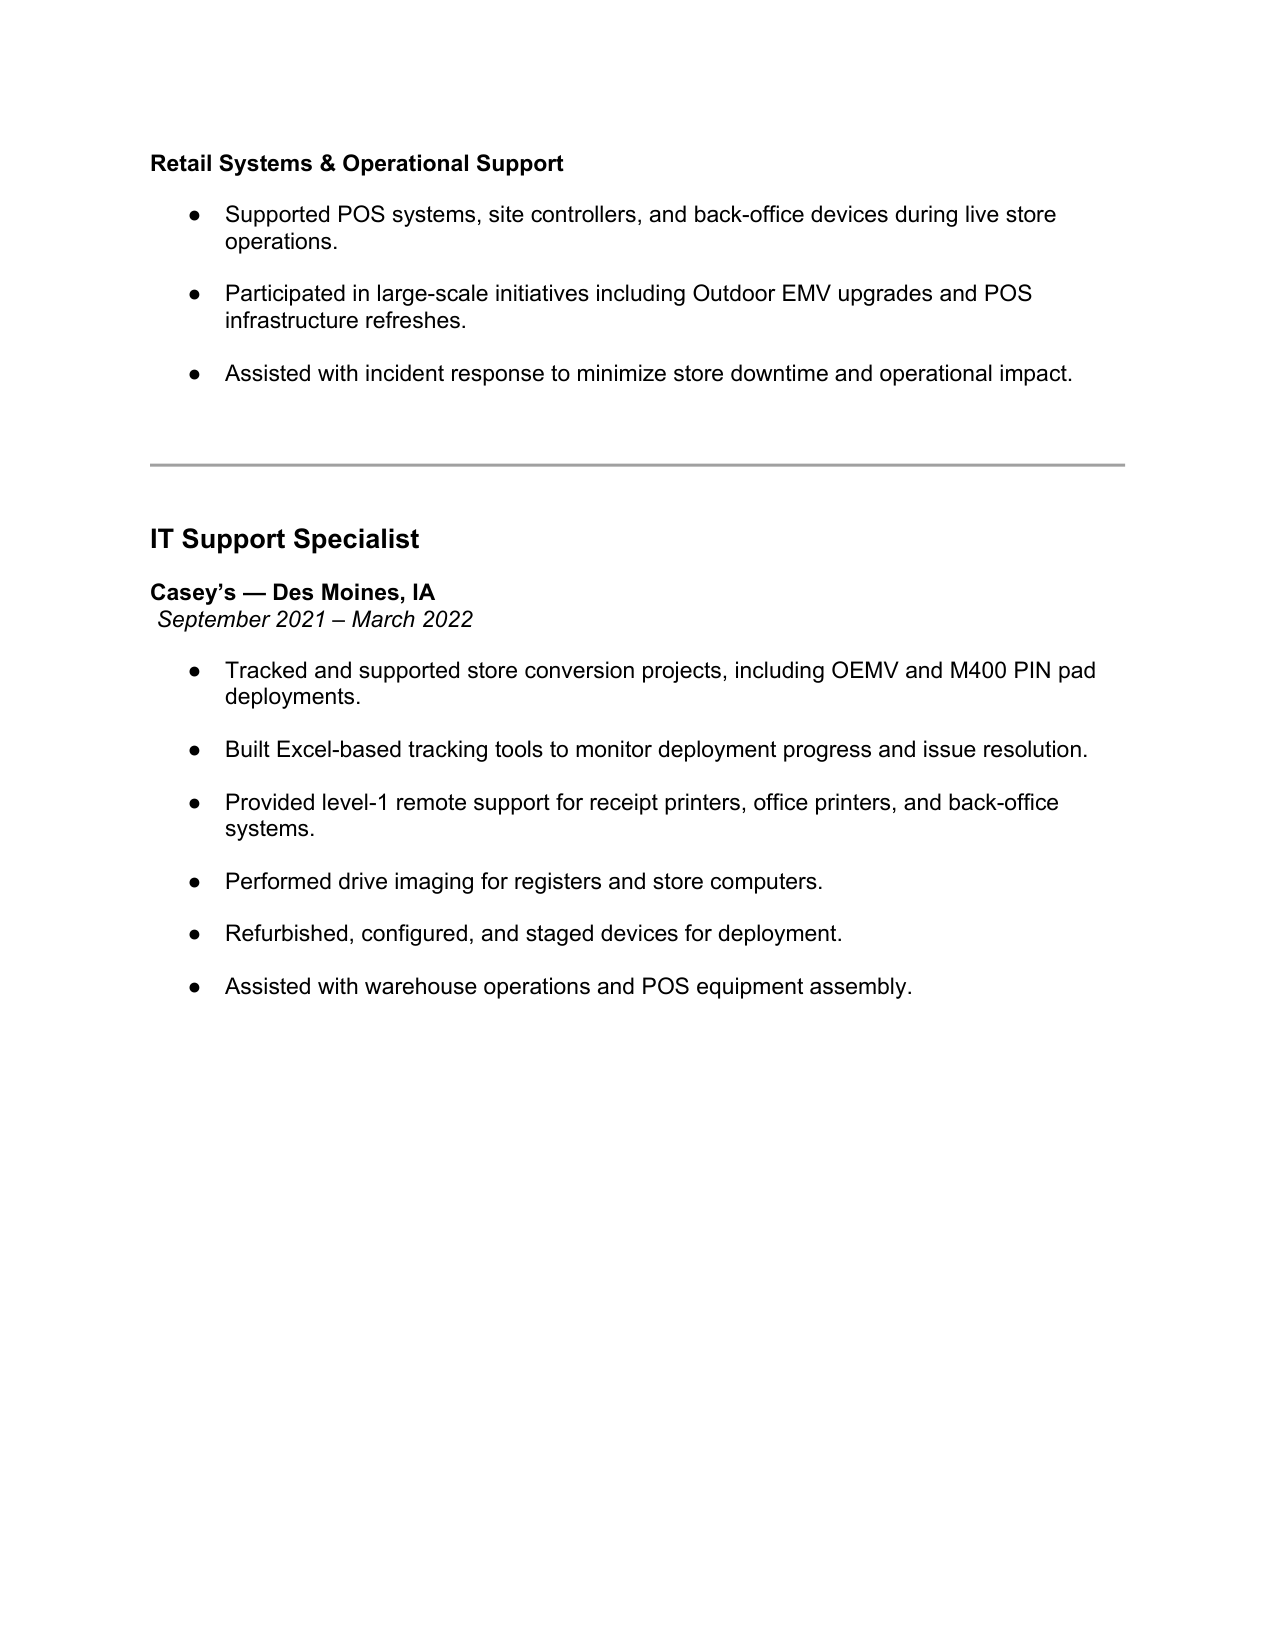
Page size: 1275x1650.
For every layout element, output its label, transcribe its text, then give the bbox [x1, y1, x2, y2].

list Assisted with warehouse operations and POS equipment assembly. [187, 973, 1125, 999]
list Tracked and supported store conversion projects, including OEMV and M400 PIN pad deployments. [187, 657, 1125, 736]
list Assisted with incident response to minimize store downtime and operational impact. [187, 359, 1125, 438]
list Built Excel-based tracking tools to monitor deployment progress and issue resolution. [187, 736, 1125, 789]
subtitle IT Support Specialist [150, 523, 1125, 554]
list Provided level-1 remote support for receipt printers, office printers, and back-office systems. [187, 789, 1125, 868]
text Retail Systems & Operational Support [150, 150, 1125, 176]
list Performed drive imaging for registers and store computers. [187, 868, 1125, 920]
list Participated in large-scale initiatives including Outdoor EMV upgrades and POS infrastructure refreshes. [187, 280, 1125, 359]
list Refurbished, configured, and staged devices for deployment. [187, 920, 1125, 973]
list Supported POS systems, site controllers, and back-office devices during live store operations. [187, 201, 1125, 280]
text Casey’s — Des Moines, IA September 2021 – March 2022 [150, 579, 1125, 632]
